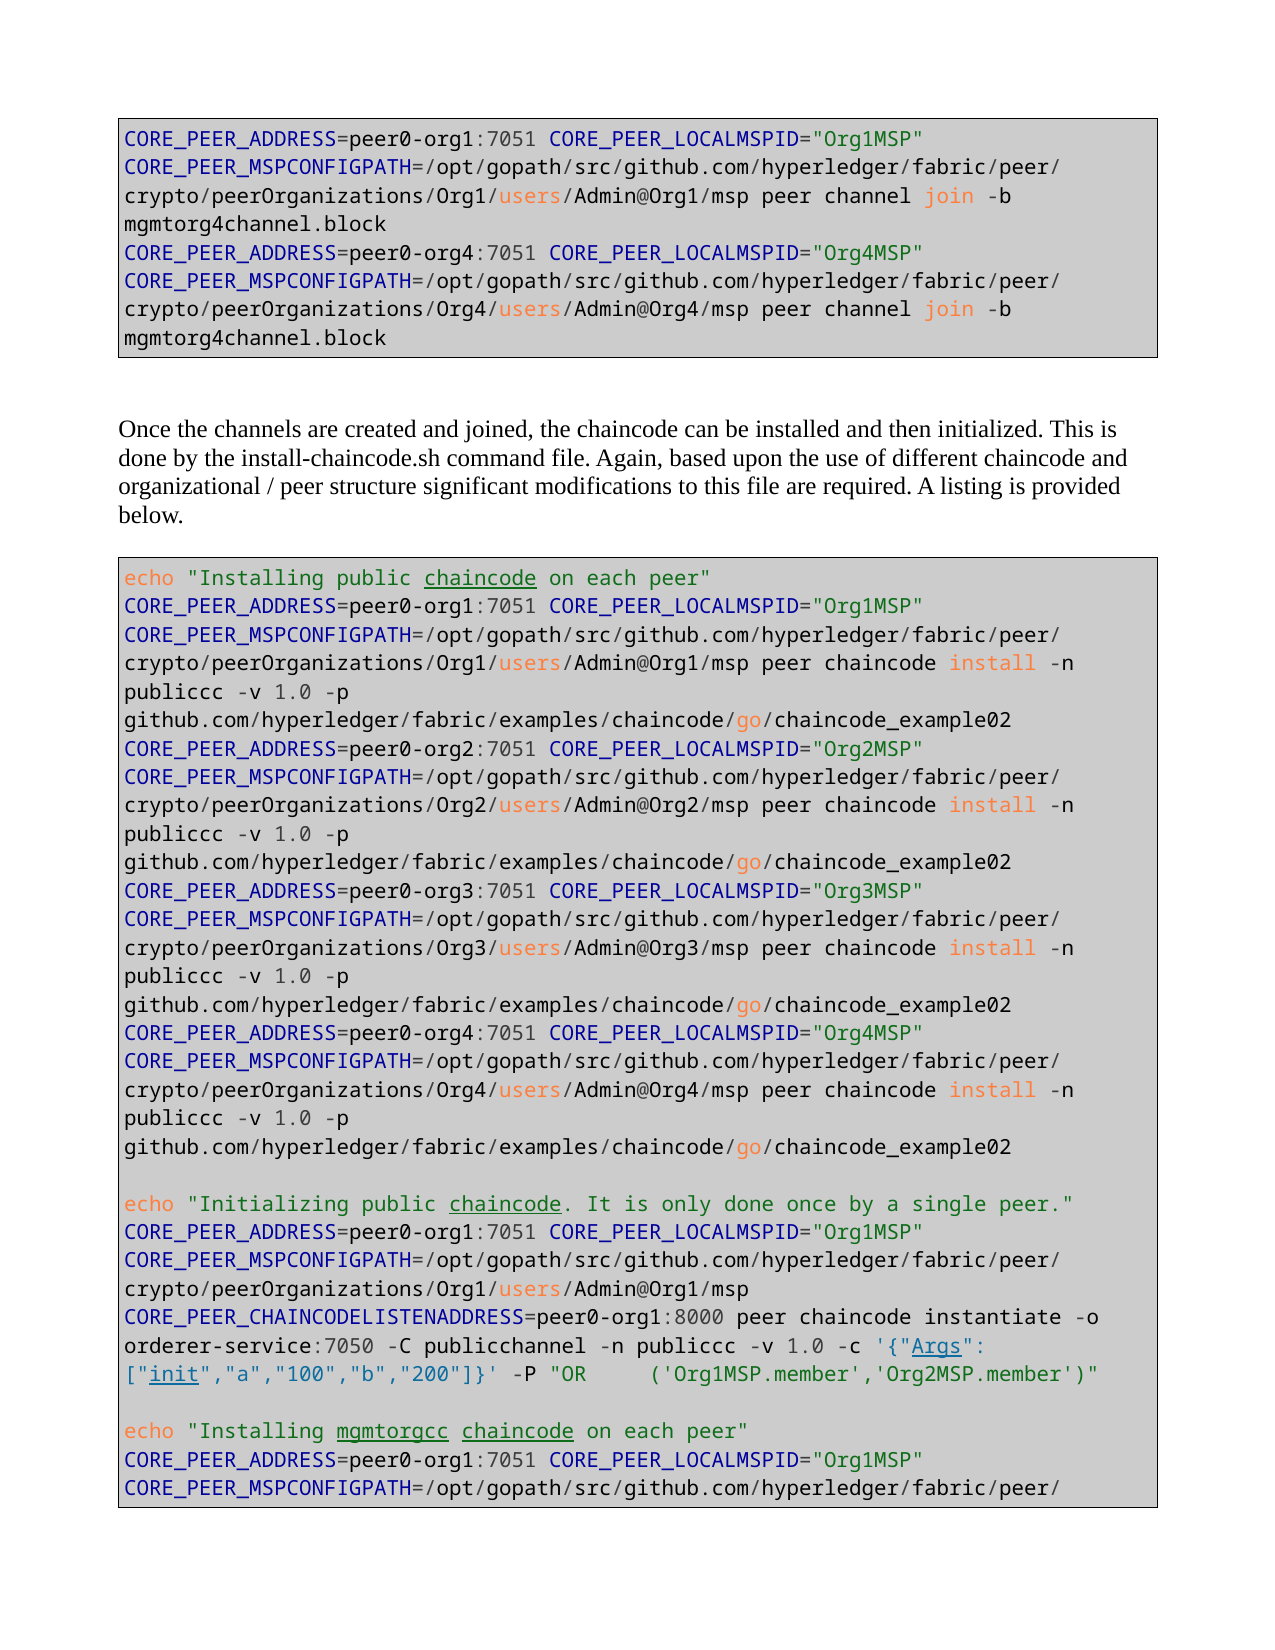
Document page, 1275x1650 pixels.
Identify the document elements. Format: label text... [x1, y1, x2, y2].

table_header CORE_PEER_ADDRESS=peer0-org1:7051 CORE_PEER_LOCALMSPID="Org1MSP" CORE_PEER_MSPCONFIGPATH=/opt/gopath/src/github.com/hyperledger/fabric/peer/crypto/peerOrganizations/Org1/users/Admin@Org1/msp peer channel join -b mgmtorg4channel.block CORE_PEER_ADDRESS=peer0-org4:7051 CORE_PEER_LOCALMSPID="Org4MSP" CORE_PEER_MSPCONFIGPATH=/opt/gopath/src/github.com/hyperledger/fabric/peer/crypto/peerOrganizations/Org4/users/Admin@Org4/msp peer channel join -b mgmtorg4channel.block [119, 119, 1157, 357]
table_header echo "Installing public chaincode on each peer" CORE_PEER_ADDRESS=peer0-org1:7051 CORE_PEER_LOCALMSPID="Org1MSP" CORE_PEER_MSPCONFIGPATH=/opt/gopath/src/github.com/hyperledger/fabric/peer/crypto/peerOrganizations/Org1/users/Admin@Org1/msp peer chaincode install -n publiccc -v 1.0 -p github.com/hyperledger/fabric/examples/chaincode/go/chaincode_example02 CORE_PEER_ADDRESS=peer0-org2:7051 CORE_PEER_LOCALMSPID="Org2MSP" CORE_PEER_MSPCONFIGPATH=/opt/gopath/src/github.com/hyperledger/fabric/peer/crypto/peerOrganizations/Org2/users/Admin@Org2/msp peer chaincode install -n publiccc -v 1.0 -p github.com/hyperledger/fabric/examples/chaincode/go/chaincode_example02 CORE_PEER_ADDRESS=peer0-org3:7051 CORE_PEER_LOCALMSPID="Org3MSP" CORE_PEER_MSPCONFIGPATH=/opt/gopath/src/github.com/hyperledger/fabric/peer/crypto/peerOrganizations/Org3/users/Admin@Org3/msp peer chaincode install -n publiccc -v 1.0 -p github.com/hyperledger/fabric/examples/chaincode/go/chaincode_example02 CORE_PEER_ADDRESS=peer0-org4:7051 CORE_PEER_LOCALMSPID="Org4MSP" CORE_PEER_MSPCONFIGPATH=/opt/gopath/src/github.com/hyperledger/fabric/peer/crypto/peerOrganizations/Org4/users/Admin@Org4/msp peer chaincode install -n publiccc -v 1.0 -p github.com/hyperledger/fabric/examples/chaincode/go/chaincode_example02 echo "Initializing public chaincode. It is only done once by a single peer." CORE_PEER_ADDRESS=peer0-org1:7051 CORE_PEER_LOCALMSPID="Org1MSP" CORE_PEER_MSPCONFIGPATH=/opt/gopath/src/github.com/hyperledger/fabric/peer/crypto/peerOrganizations/Org1/users/Admin@Org1/msp CORE_PEER_CHAINCODELISTENADDRESS=peer0-org1:8000 peer chaincode instantiate -o orderer-service:7050 -C publicchannel -n publiccc -v 1.0 -c '{"Args":["init","a","100","b","200"]}' -P "OR ('Org1MSP.member','Org2MSP.member')" echo "Installing mgmtorgcc chaincode on each peer" CORE_PEER_ADDRESS=peer0-org1:7051 CORE_PEER_LOCALMSPID="Org1MSP" CORE_PEER_MSPCONFIGPATH=/opt/gopath/src/github.com/hyperledger/fabric/peer/ [119, 558, 1157, 1507]
text Once the channels are created and joined, the chaincode can be installed and then initialized. This is done by the install-chaincode.sh command file. Again, based upon the use of different chaincode and organizational / peer structure significant modifications to this file are required. A listing is provided below. [118, 414, 1157, 529]
